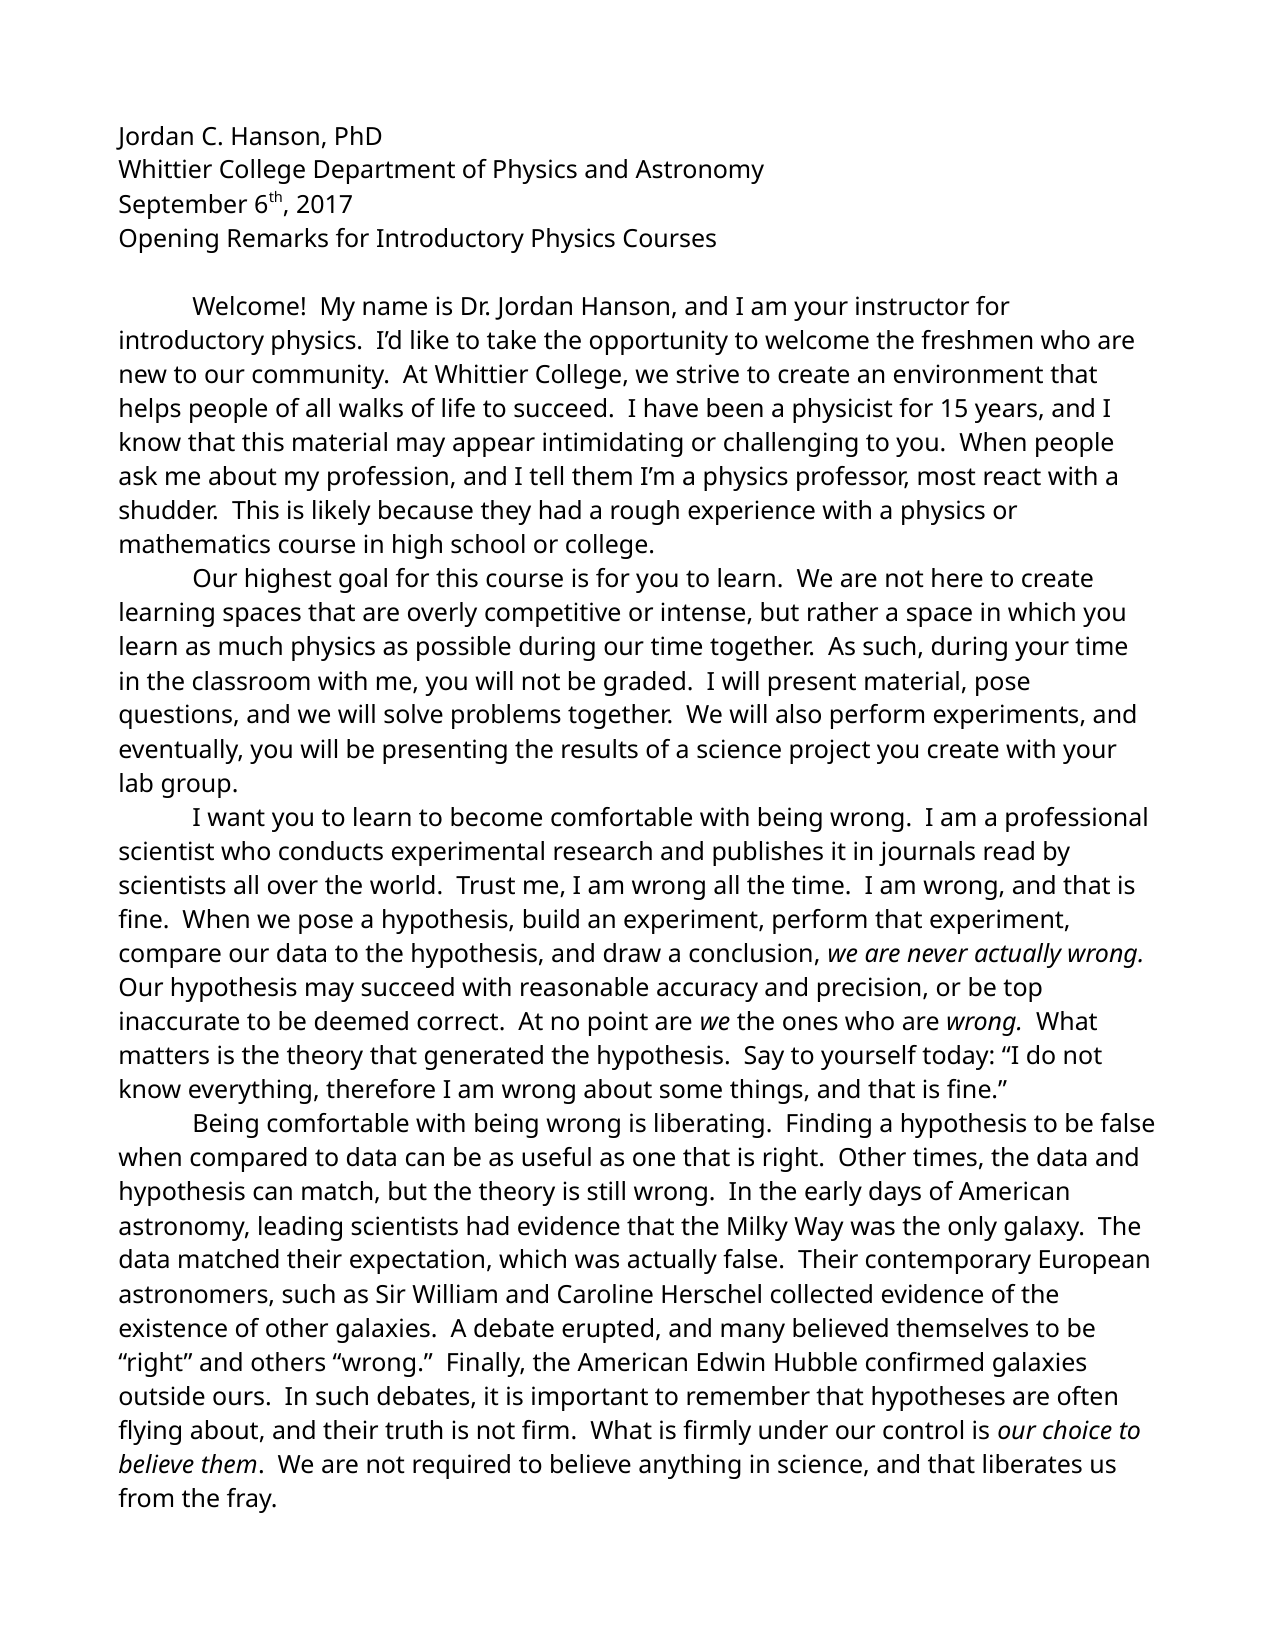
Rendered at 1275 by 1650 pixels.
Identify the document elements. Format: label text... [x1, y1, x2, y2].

text Opening Remarks for Introductory Physics Courses [118, 220, 1157, 254]
text Welcome! My name is Dr. Jordan Hanson, and I am your instructor for introductory physics. I’d like to take the opportunity to welcome the freshmen who are new to our community. At Whittier College, we strive to create an environment that helps people of all walks of life to succeed. I have been a physicist for 15 years, and I know that this material may appear intimidating or challenging to you. When people ask me about my profession, and I tell them I’m a physics professor, most react with a shudder. This is likely because they had a rough experience with a physics or mathematics course in high school or college. [118, 288, 1157, 561]
text Whittier College Department of Physics and Astronomy [118, 152, 1157, 186]
text September 6th, 2017 [118, 186, 1157, 220]
text I want you to learn to become comfortable with being wrong. I am a professional scientist who conducts experimental research and publishes it in journals read by scientists all over the world. Trust me, I am wrong all the time. I am wrong, and that is fine. When we pose a hypothesis, build an experiment, perform that experiment, compare our data to the hypothesis, and draw a conclusion, we are never actually wrong. Our hypothesis may succeed with reasonable accuracy and precision, or be top inaccurate to be deemed correct. At no point are we the ones who are wrong. What matters is the theory that generated the hypothesis. Say to yourself today: “I do not know everything, therefore I am wrong about some things, and that is fine.” [118, 799, 1157, 1106]
text Jordan C. Hanson, PhD [118, 118, 1157, 152]
text Our highest goal for this course is for you to learn. We are not here to create learning spaces that are overly competitive or intense, but rather a space in which you learn as much physics as possible during our time together. As such, during your time in the classroom with me, you will not be graded. I will present material, pose questions, and we will solve problems together. We will also perform experiments, and eventually, you will be presenting the results of a science project you create with your lab group. [118, 561, 1157, 799]
text Being comfortable with being wrong is liberating. Finding a hypothesis to be false when compared to data can be as useful as one that is right. Other times, the data and hypothesis can match, but the theory is still wrong. In the early days of American astronomy, leading scientists had evidence that the Milky Way was the only galaxy. The data matched their expectation, which was actually false. Their contemporary European astronomers, such as Sir William and Caroline Herschel collected evidence of the existence of other galaxies. A debate erupted, and many believed themselves to be “right” and others “wrong.” Finally, the American Edwin Hubble confirmed galaxies outside ours. In such debates, it is important to remember that hypotheses are often flying about, and their truth is not firm. What is firmly under our control is our choice to believe them. We are not required to believe anything in science, and that liberates us from the fray. [118, 1106, 1157, 1515]
